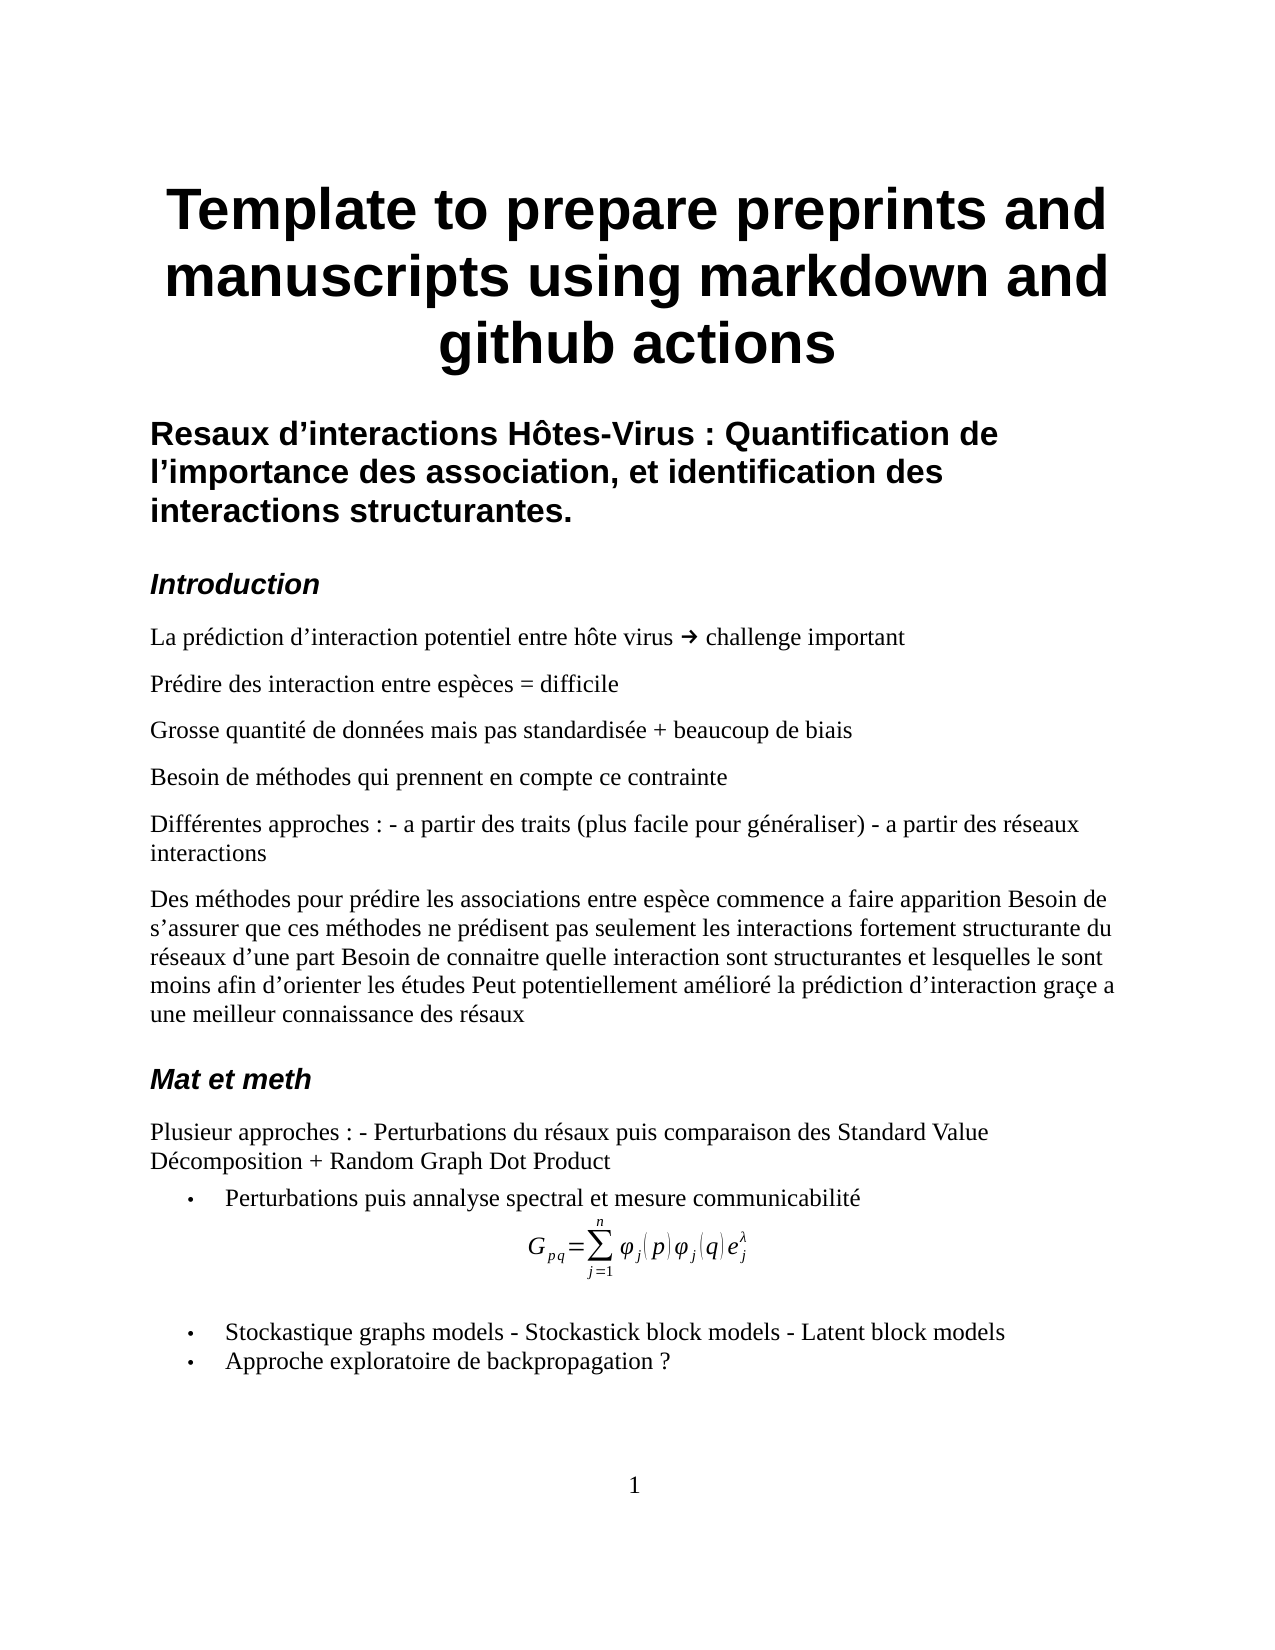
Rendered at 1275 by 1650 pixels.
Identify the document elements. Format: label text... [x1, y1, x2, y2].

list Perturbations puis annalyse spectral et mesure communicabilité [187, 1183, 1125, 1212]
subtitle Mat et meth [150, 1062, 1125, 1096]
subtitle Resaux d’interactions Hôtes-Virus : Quantification de l’importance des association, et identification des interactions structurantes. [150, 414, 1125, 530]
text Grosse quantité de données mais pas standardisée + beaucoup de biais [150, 716, 1125, 744]
text Des méthodes pour prédire les associations entre espèce commence a faire apparition Besoin de s’assurer que ces méthodes ne prédisent pas seulement les interactions fortement structurante du réseaux d’une part Besoin de connaitre quelle interaction sont structurantes et lesquelles le sont moins afin d’orienter les études Peut potentiellement amélioré la prédiction d’interaction graçe a une meilleur connaissance des résaux [150, 884, 1125, 1028]
text Plusieur approches : - Perturbations du résaux puis comparaison des Standard Value Décomposition + Random Graph Dot Product [150, 1117, 1125, 1174]
text La prédiction d’interaction potentiel entre hôte virus challenge important [150, 622, 1125, 651]
text Prédire des interaction entre espèces = difficile [150, 669, 1125, 698]
title Template to prepare preprints and manuscripts using markdown and github actions [150, 175, 1125, 376]
subtitle Introduction [150, 567, 1125, 601]
list Approche exploratoire de backpropagation ? [187, 1346, 1125, 1375]
text Différentes approches : - a partir des traits (plus facile pour généraliser) - a partir des réseaux interactions [150, 809, 1125, 866]
text Besoin de méthodes qui prennent en compte ce contrainte [150, 762, 1125, 791]
list Stockastique graphs models - Stockastick block models - Latent block models [187, 1317, 1125, 1346]
